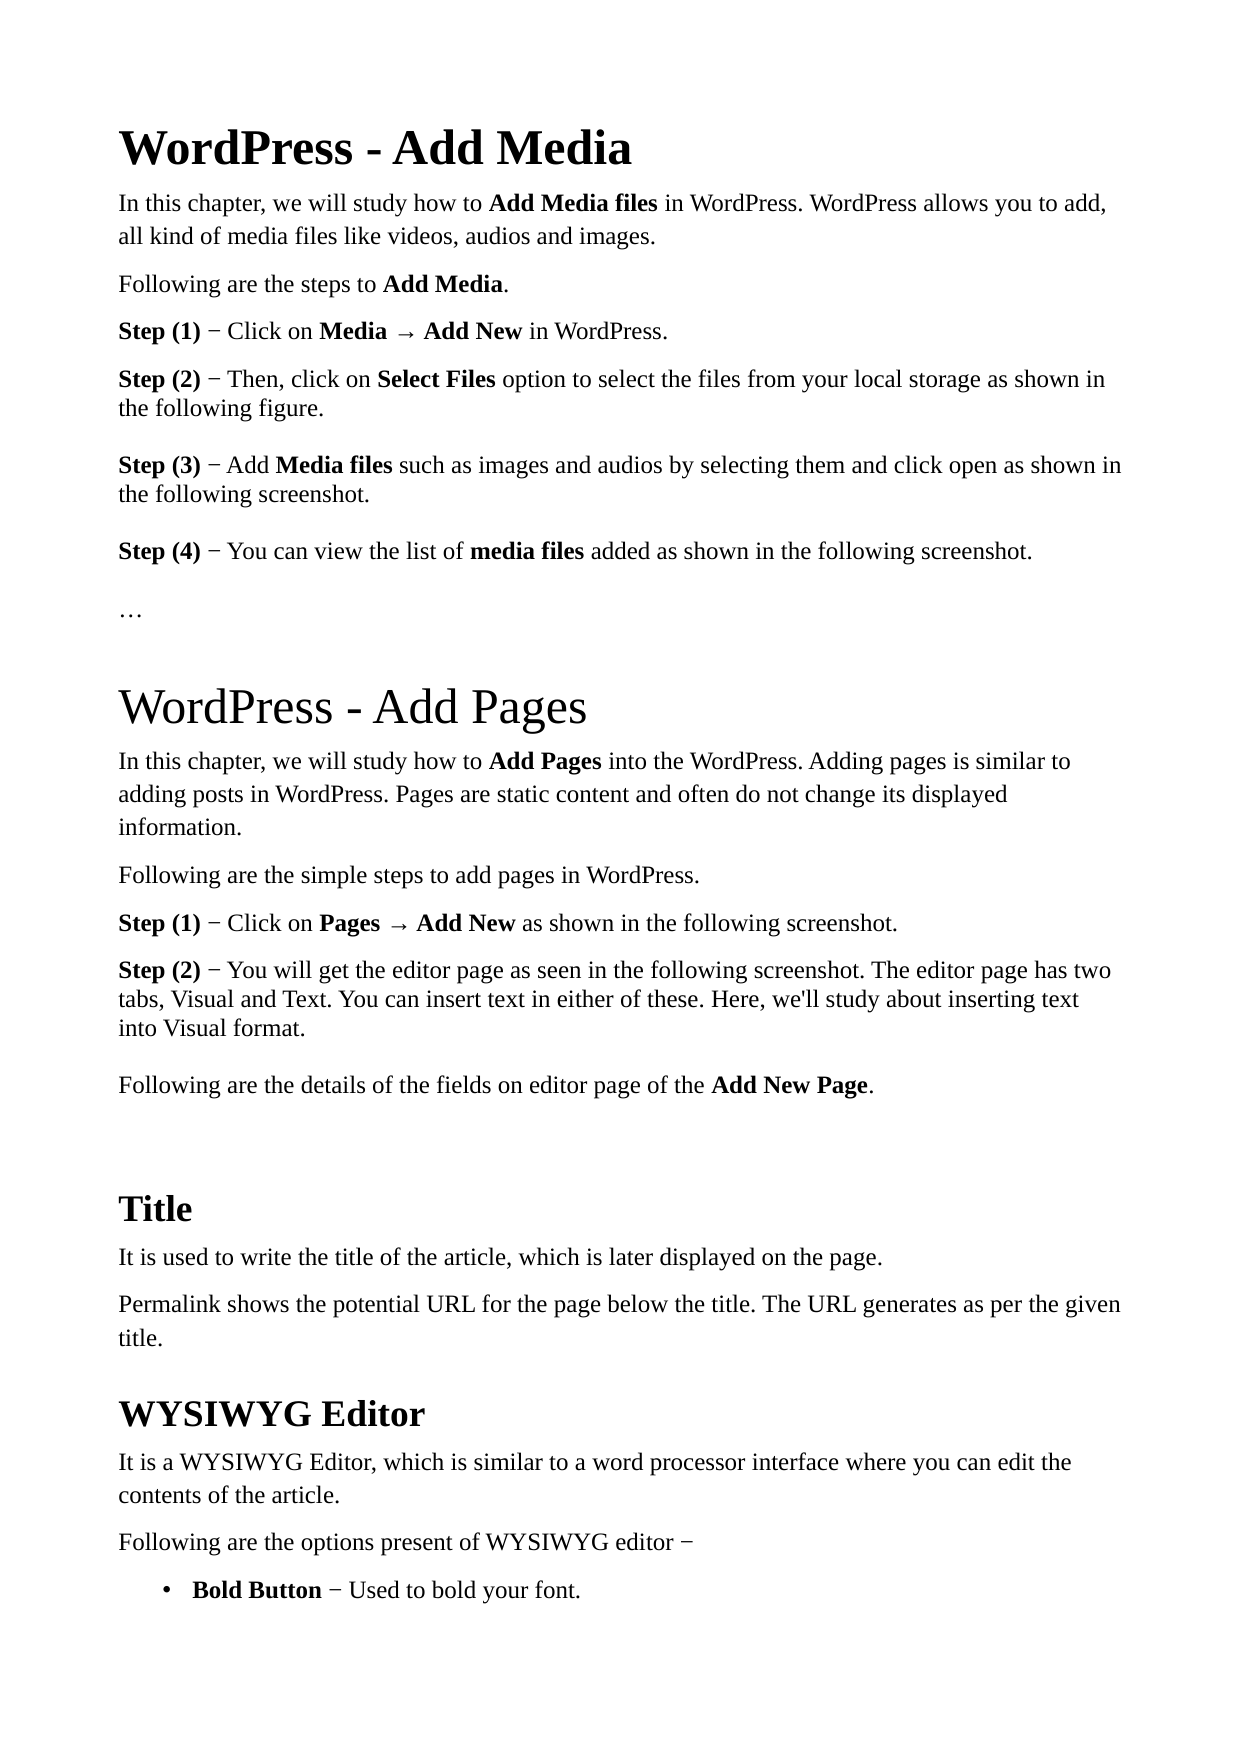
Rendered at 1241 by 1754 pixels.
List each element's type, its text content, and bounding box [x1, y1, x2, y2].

text Following are the options present of WYSIWYG editor − [118, 1527, 1122, 1556]
text In this chapter, we will study how to Add Media files in WordPress. WordPress allows you to add, all kind of media files like videos, audios and images. [118, 188, 1122, 250]
subtitle Title [118, 1186, 1122, 1229]
text Following are the details of the fields on editor page of the Add New Page. [118, 1070, 1122, 1099]
text Step (2) − You will get the editor page as seen in the following screenshot. The editor page has two tabs, Visual and Text. You can insert text in either of these. Here, we'll study about inserting text into Visual format. [118, 955, 1122, 1042]
subtitle WYSIWYG Editor [118, 1391, 1122, 1434]
text Following are the simple steps to add pages in WordPress. [118, 860, 1122, 889]
text Following are the steps to Add Media. [118, 269, 1122, 297]
subtitle WordPress - Add Media [118, 118, 1122, 176]
text In this chapter, we will study how to Add Pages into the WordPress. Adding pages is similar to adding posts in WordPress. Pages are static content and often do not change its displayed information. [118, 746, 1122, 841]
text Step (1) − Click on Pages → Add New as shown in the following screenshot. [118, 908, 1122, 936]
text It is used to write the title of the article, which is later displayed on the page. [118, 1242, 1122, 1271]
text Permalink shows the potential URL for the page below the title. The URL generates as per the given title. [118, 1289, 1122, 1351]
text Step (3) − Add Media files such as images and audios by selecting them and click open as shown in the following screenshot. [118, 450, 1122, 508]
list Bold Button − Used to bold your font. [162, 1575, 1122, 1604]
text … [118, 594, 1122, 623]
text Step (2) − Then, click on Select Files option to select the files from your local storage as shown in the following figure. [118, 364, 1122, 421]
text It is a WYSIWYG Editor, which is similar to a word processor interface where you can edit the contents of the article. [118, 1447, 1122, 1508]
subtitle WordPress - Add Pages [118, 676, 1122, 734]
text Step (4) − You can view the list of media files added as shown in the following screenshot. [118, 536, 1122, 565]
text Step (1) − Click on Media → Add New in WordPress. [118, 316, 1122, 345]
